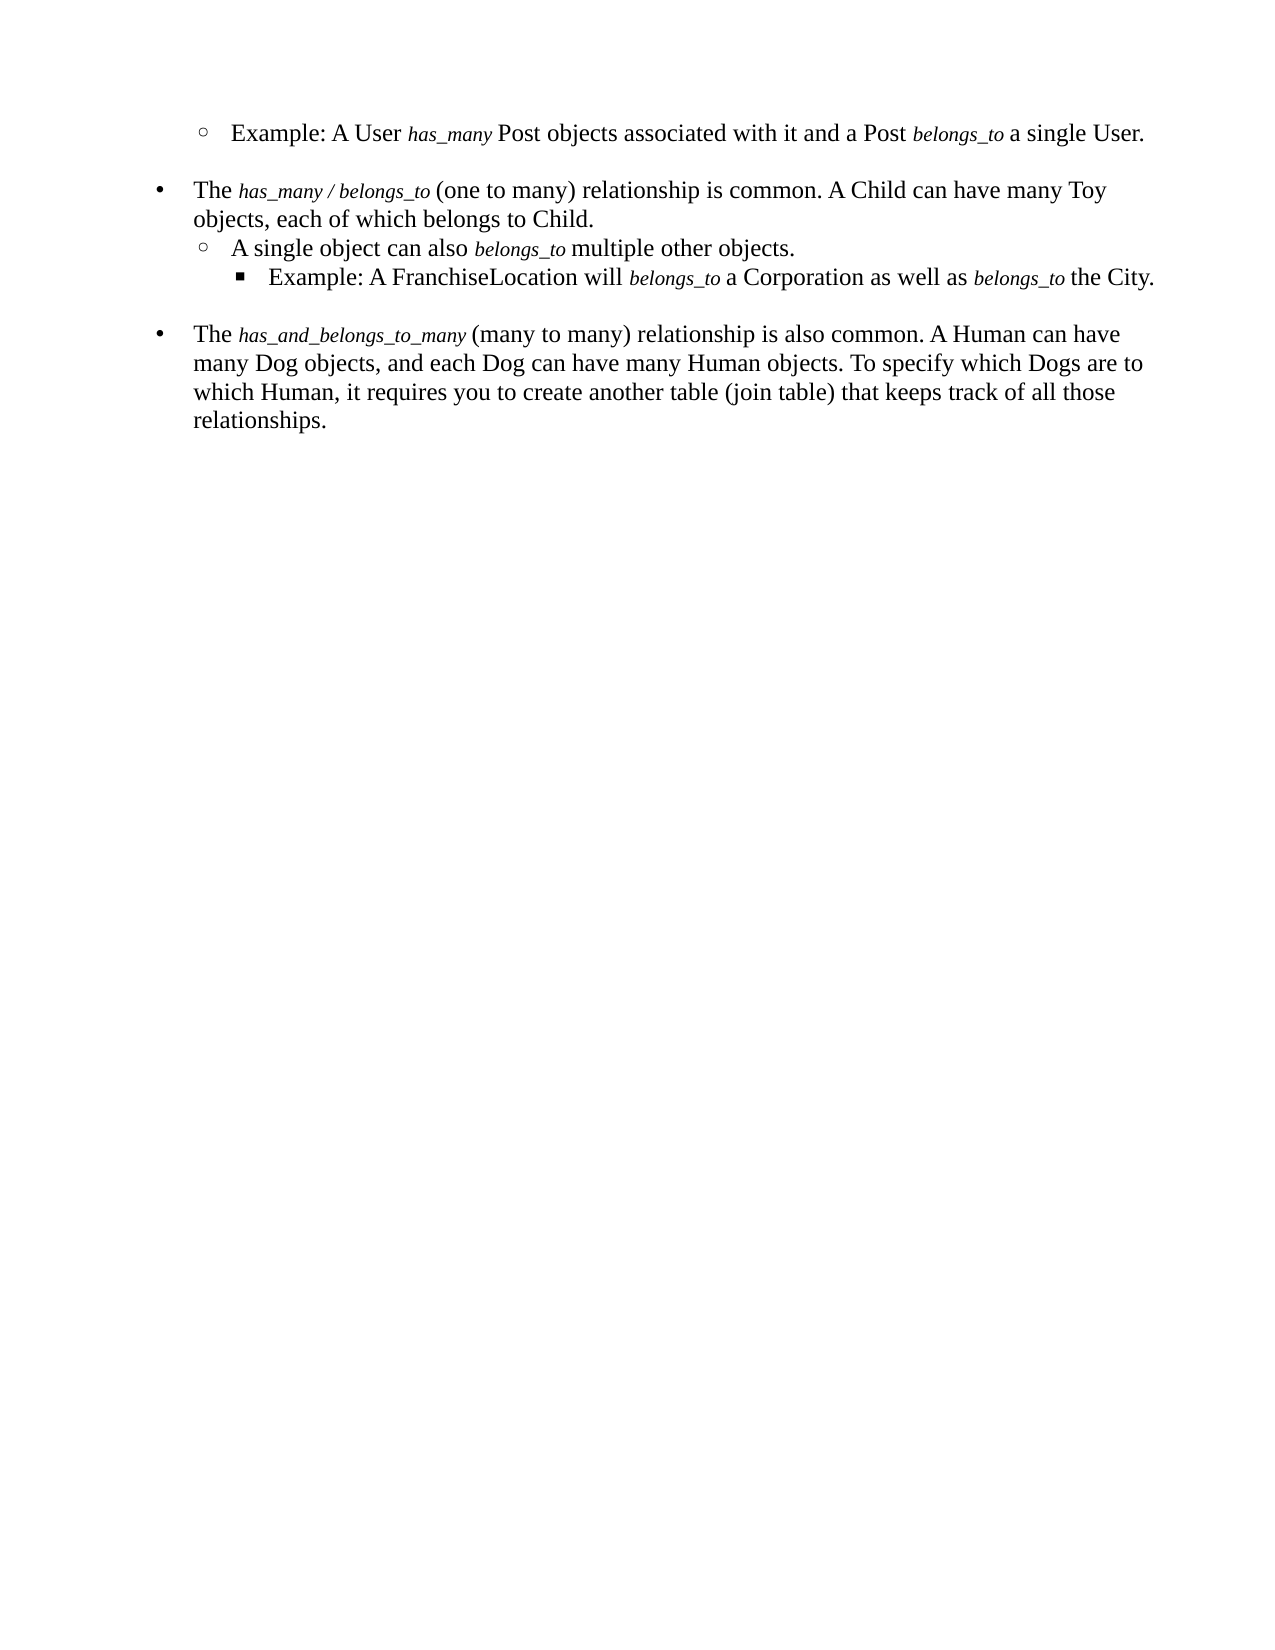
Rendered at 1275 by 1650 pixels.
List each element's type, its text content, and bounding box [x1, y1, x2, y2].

list Example: A FranchiseLocation will belongs_to a Corporation as well as belongs_to the City. [231, 262, 1157, 291]
list Example: A User has_many Post objects associated with it and a Post belongs_to a single User. [193, 118, 1157, 147]
list The has_many / belongs_to (one to many) relationship is common. A Child can have many Toy objects, each of which belongs to Child. [156, 176, 1157, 233]
list A single object can also belongs_to multiple other objects. [193, 233, 1157, 262]
list The has_and_belongs_to_many (many to many) relationship is also common. A Human can have many Dog objects, and each Dog can have many Human objects. To specify which Dogs are to which Human, it requires you to create another table (join table) that keeps track of all those relationships. [156, 319, 1157, 434]
